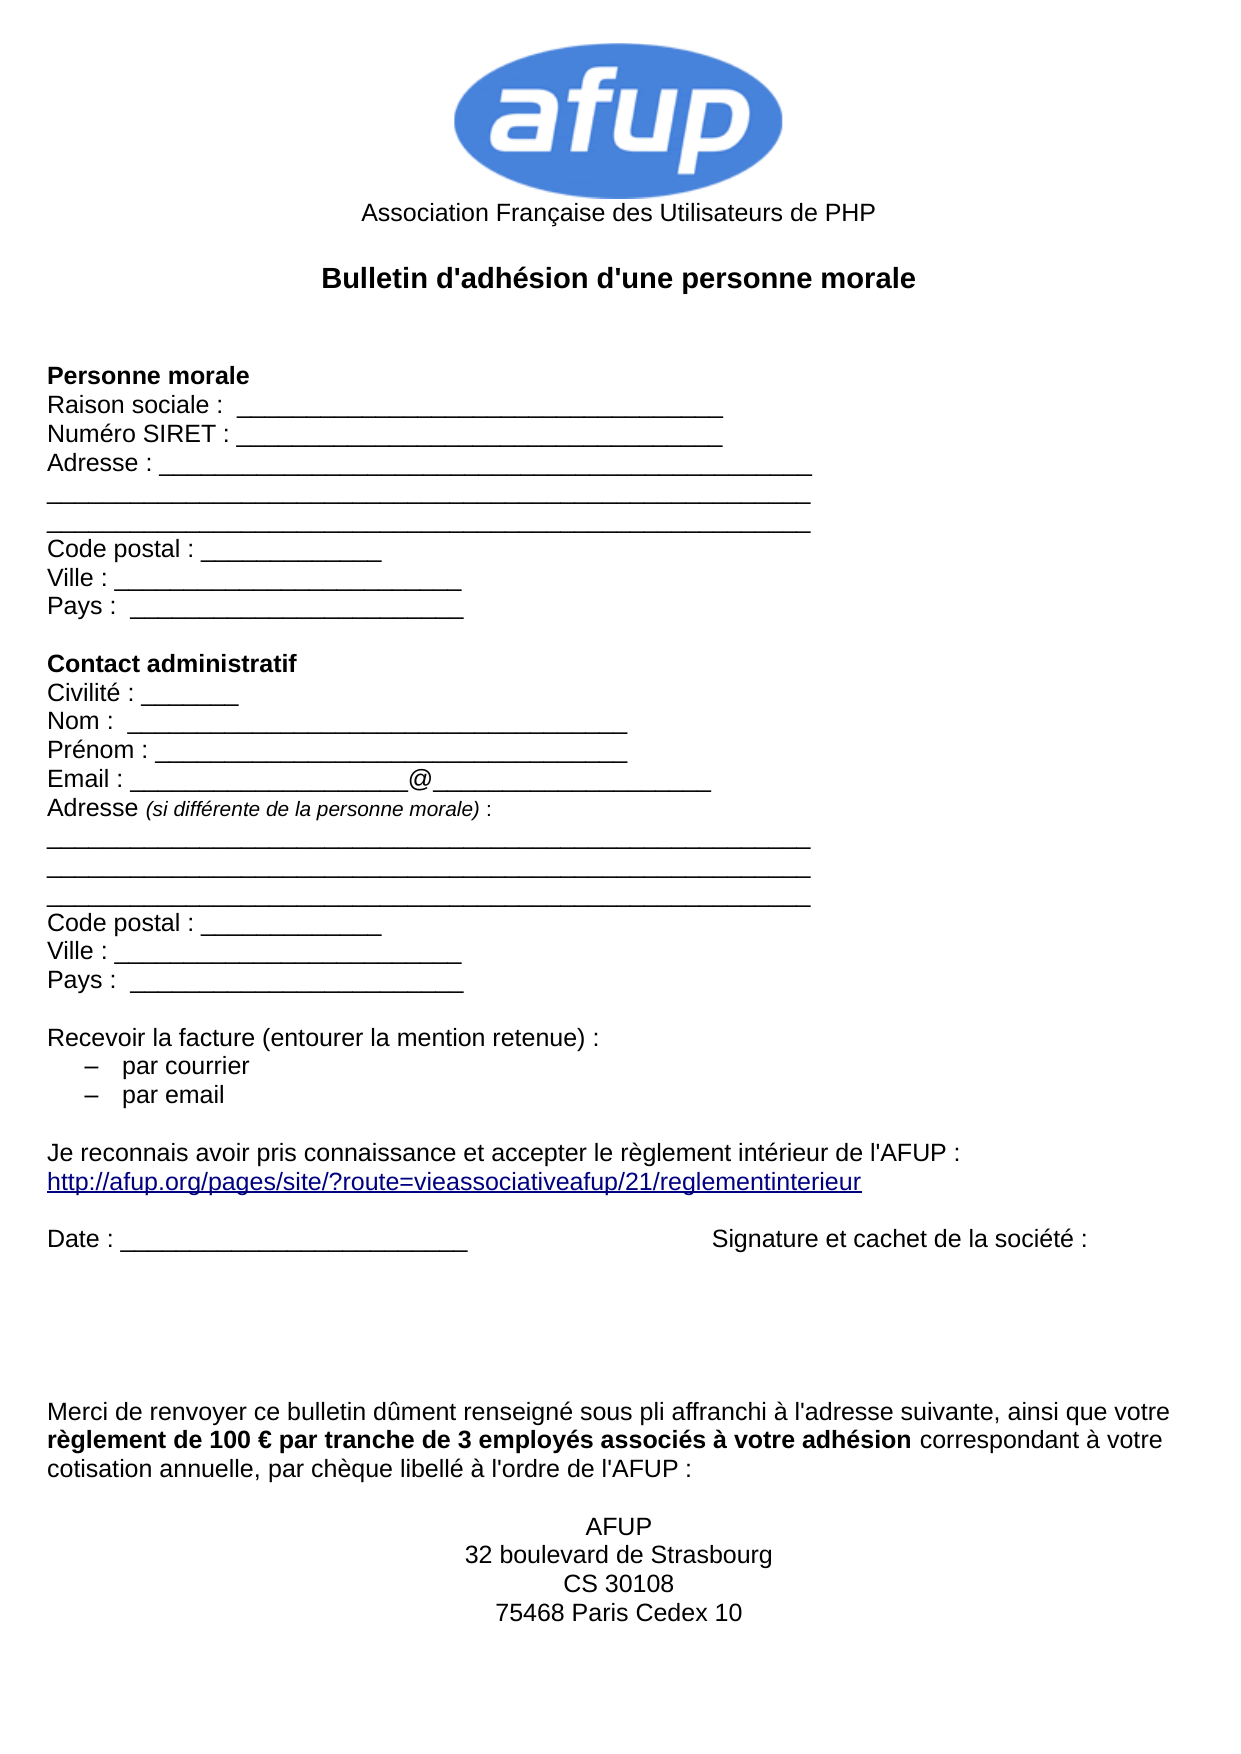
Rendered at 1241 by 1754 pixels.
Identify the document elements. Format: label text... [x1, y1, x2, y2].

text Je reconnais avoir pris connaissance et accepter le règlement intérieur de l'AFUP : [47, 1138, 1191, 1167]
text Pays : ________________________ [47, 591, 1191, 620]
list par email [84, 1080, 1191, 1109]
text Ville : _________________________ [47, 936, 1191, 965]
text Raison sociale : ___________________________________ [47, 390, 1191, 419]
text Pays : ________________________ [47, 965, 1191, 994]
picture [453, 43, 784, 199]
text Adresse (si différente de la personne morale) : _______________________________________________________ [47, 793, 1191, 850]
text Code postal : _____________ [47, 908, 1191, 936]
text Bulletin d'adhésion d'une personne morale [47, 261, 1191, 294]
text _______________________________________________________ [47, 476, 1191, 505]
text Recevoir la facture (entourer la mention retenue) : [47, 1023, 1191, 1051]
text Civilité : _______ [47, 678, 1191, 706]
text Nom : ____________________________________ [47, 706, 1191, 735]
text Date : _________________________ Signature et cachet de la société : [47, 1224, 1191, 1253]
text Personne morale [47, 361, 1191, 390]
text Merci de renvoyer ce bulletin dûment renseigné sous pli affranchi à l'adresse suivante, ainsi que votre règlement de 100 € par tranche de 3 employés associés à votre adhésion correspondant à votre cotisation annuelle, par chèque libellé à l'ordre de l'AFUP : [47, 1397, 1191, 1483]
text Ville : _________________________ [47, 563, 1191, 591]
text Prénom : __________________________________ [47, 735, 1191, 764]
text http://afup.org/pages/site/?route=vieassociativeafup/21/reglementinterieur [47, 1167, 1191, 1195]
text AFUP 32 boulevard de Strasbourg CS 30108 75468 Paris Cedex 10 [47, 1512, 1191, 1627]
text _______________________________________________________ [47, 505, 1191, 534]
list par courrier [84, 1051, 1191, 1080]
text Association Française des Utilisateurs de PHP [47, 44, 1191, 227]
text Numéro SIRET : ___________________________________ [47, 419, 1191, 448]
text Code postal : _____________ [47, 534, 1191, 563]
text Adresse : _______________________________________________ [47, 448, 1191, 476]
text _______________________________________________________ [47, 850, 1191, 879]
text Email : ____________________@____________________ [47, 764, 1191, 793]
text Contact administratif [47, 649, 1191, 678]
text _______________________________________________________ [47, 879, 1191, 908]
